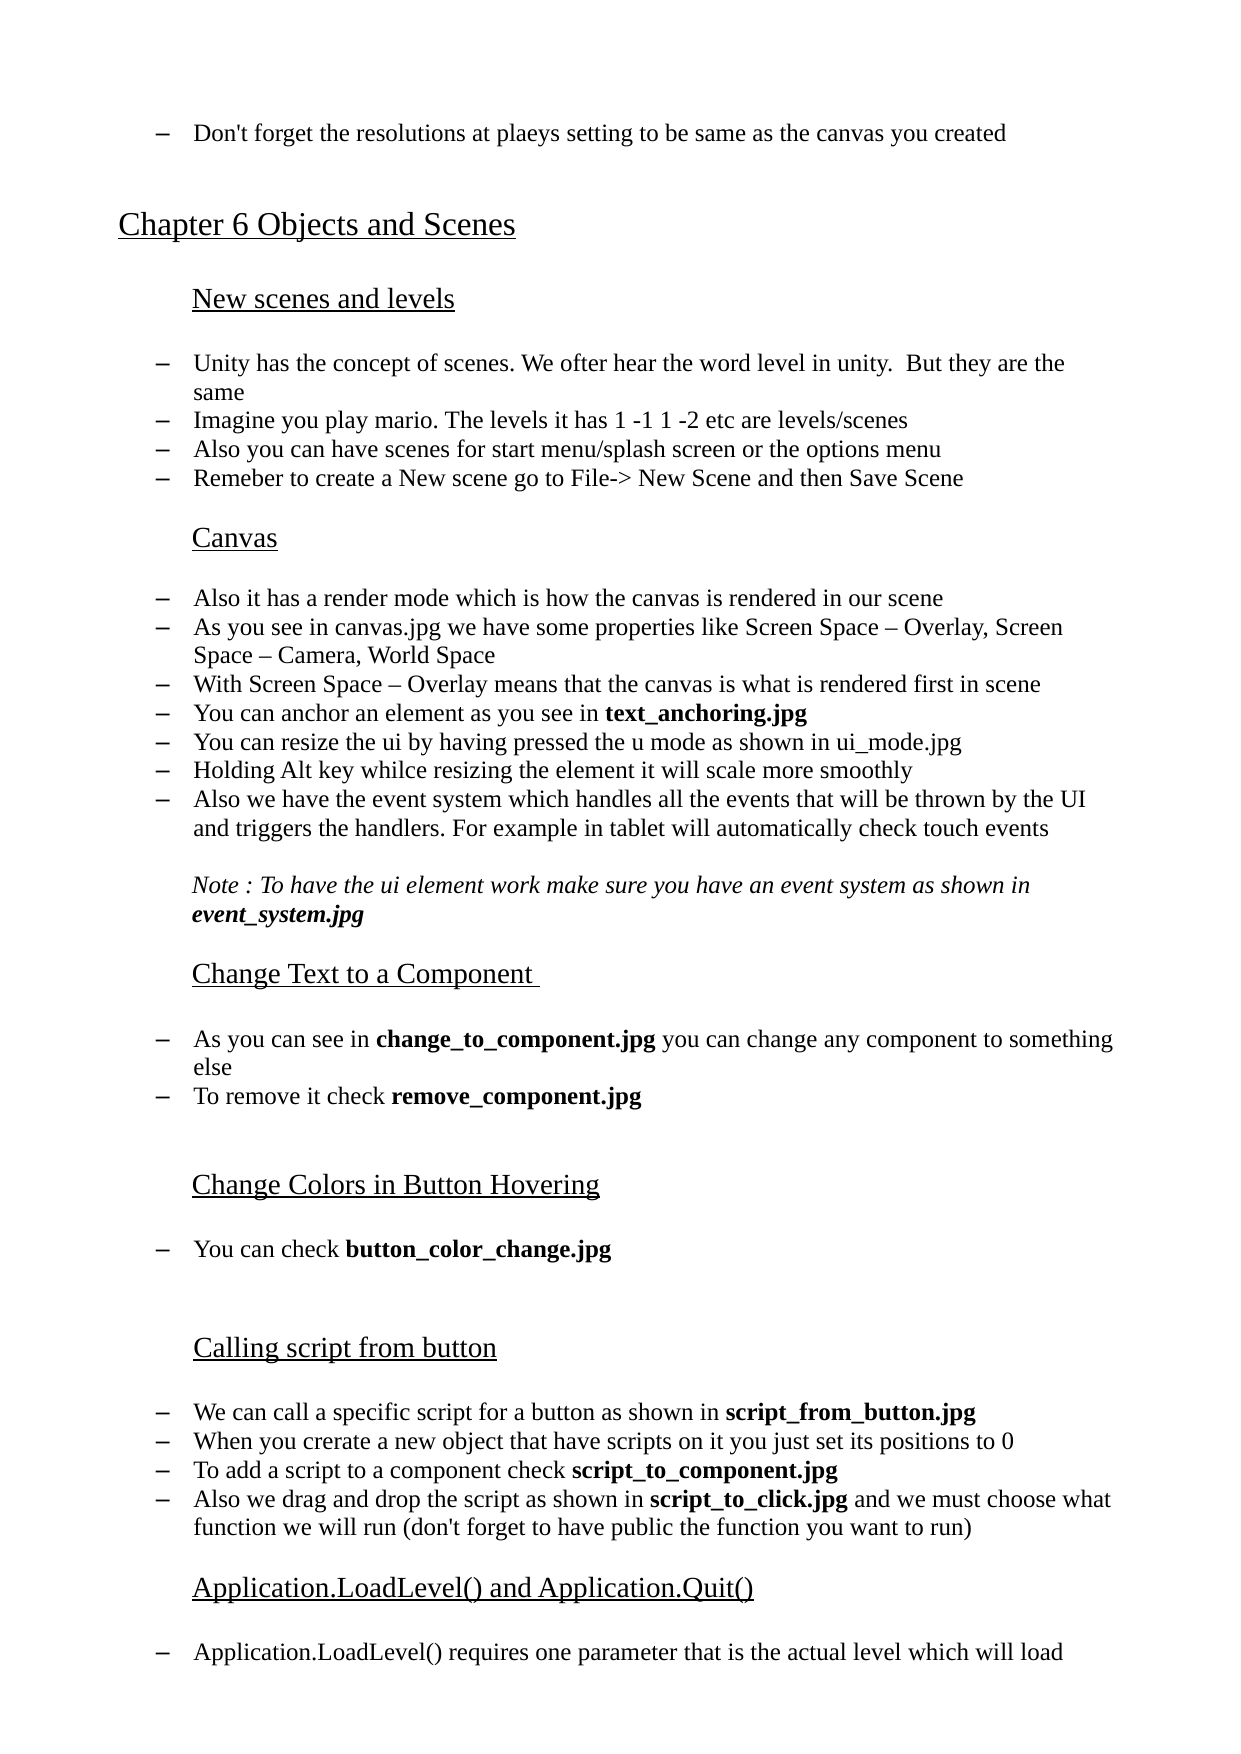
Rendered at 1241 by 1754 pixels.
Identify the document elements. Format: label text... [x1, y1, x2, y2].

text Chapter 6 Objects and Scenes [118, 204, 1122, 243]
list Also you can have scenes for start menu/splash screen or the options menu [156, 434, 1122, 463]
list Also it has a render mode which is how the canvas is rendered in our scene [156, 583, 1122, 612]
list Don't forget the resolutions at plaeys setting to be same as the canvas you created [156, 118, 1122, 147]
list With Screen Space – Overlay means that the canvas is what is rendered first in scene [156, 669, 1122, 698]
list To add a script to a component check script_to_component.jpg [156, 1455, 1122, 1484]
list Imagine you play mario. The levels it has 1 -1 1 -2 etc are levels/scenes [156, 406, 1122, 434]
list To remove it check remove_component.jpg [156, 1081, 1122, 1110]
text Change Colors in Button Hovering [118, 1167, 1122, 1201]
list Application.LoadLevel() requires one parameter that is the actual level which will load [156, 1637, 1122, 1666]
list Calling script from button [156, 1330, 1122, 1364]
list You can anchor an element as you see in text_anchoring.jpg [156, 698, 1122, 727]
list As you can see in change_to_component.jpg you can change any component to something else [156, 1024, 1122, 1081]
list You can resize the ui by having pressed the u mode as shown in ui_mode.jpg [156, 727, 1122, 755]
text New scenes and levels [118, 281, 1122, 314]
list You can check button_color_change.jpg [156, 1234, 1122, 1263]
list We can call a specific script for a button as shown in script_from_button.jpg [156, 1397, 1122, 1426]
list As you see in canvas.jpg we have some properties like Screen Space – Overlay, Screen Space – Camera, World Space [156, 612, 1122, 669]
list Holding Alt key whilce resizing the element it will scale more smoothly [156, 755, 1122, 784]
list Remeber to create a New scene go to File-> New Scene and then Save Scene [156, 463, 1122, 492]
text Canvas [118, 521, 1122, 554]
text Note : To have the ui element work make sure you have an event system as shown in event_system.jpg [118, 870, 1122, 928]
text Application.LoadLevel() and Application.Quit() [118, 1570, 1122, 1603]
list When you crerate a new object that have scripts on it you just set its positions to 0 [156, 1426, 1122, 1455]
text Change Text to a Component [118, 957, 1122, 990]
list Also we have the event system which handles all the events that will be thrown by the UI and triggers the handlers. For example in tablet will automatically check touch events [156, 784, 1122, 842]
list Unity has the concept of scenes. We ofter hear the word level in unity. But they are the same [156, 348, 1122, 406]
list Also we drag and drop the script as shown in script_to_click.jpg and we must choose what function we will run (don't forget to have public the function you want to run) [156, 1484, 1122, 1541]
